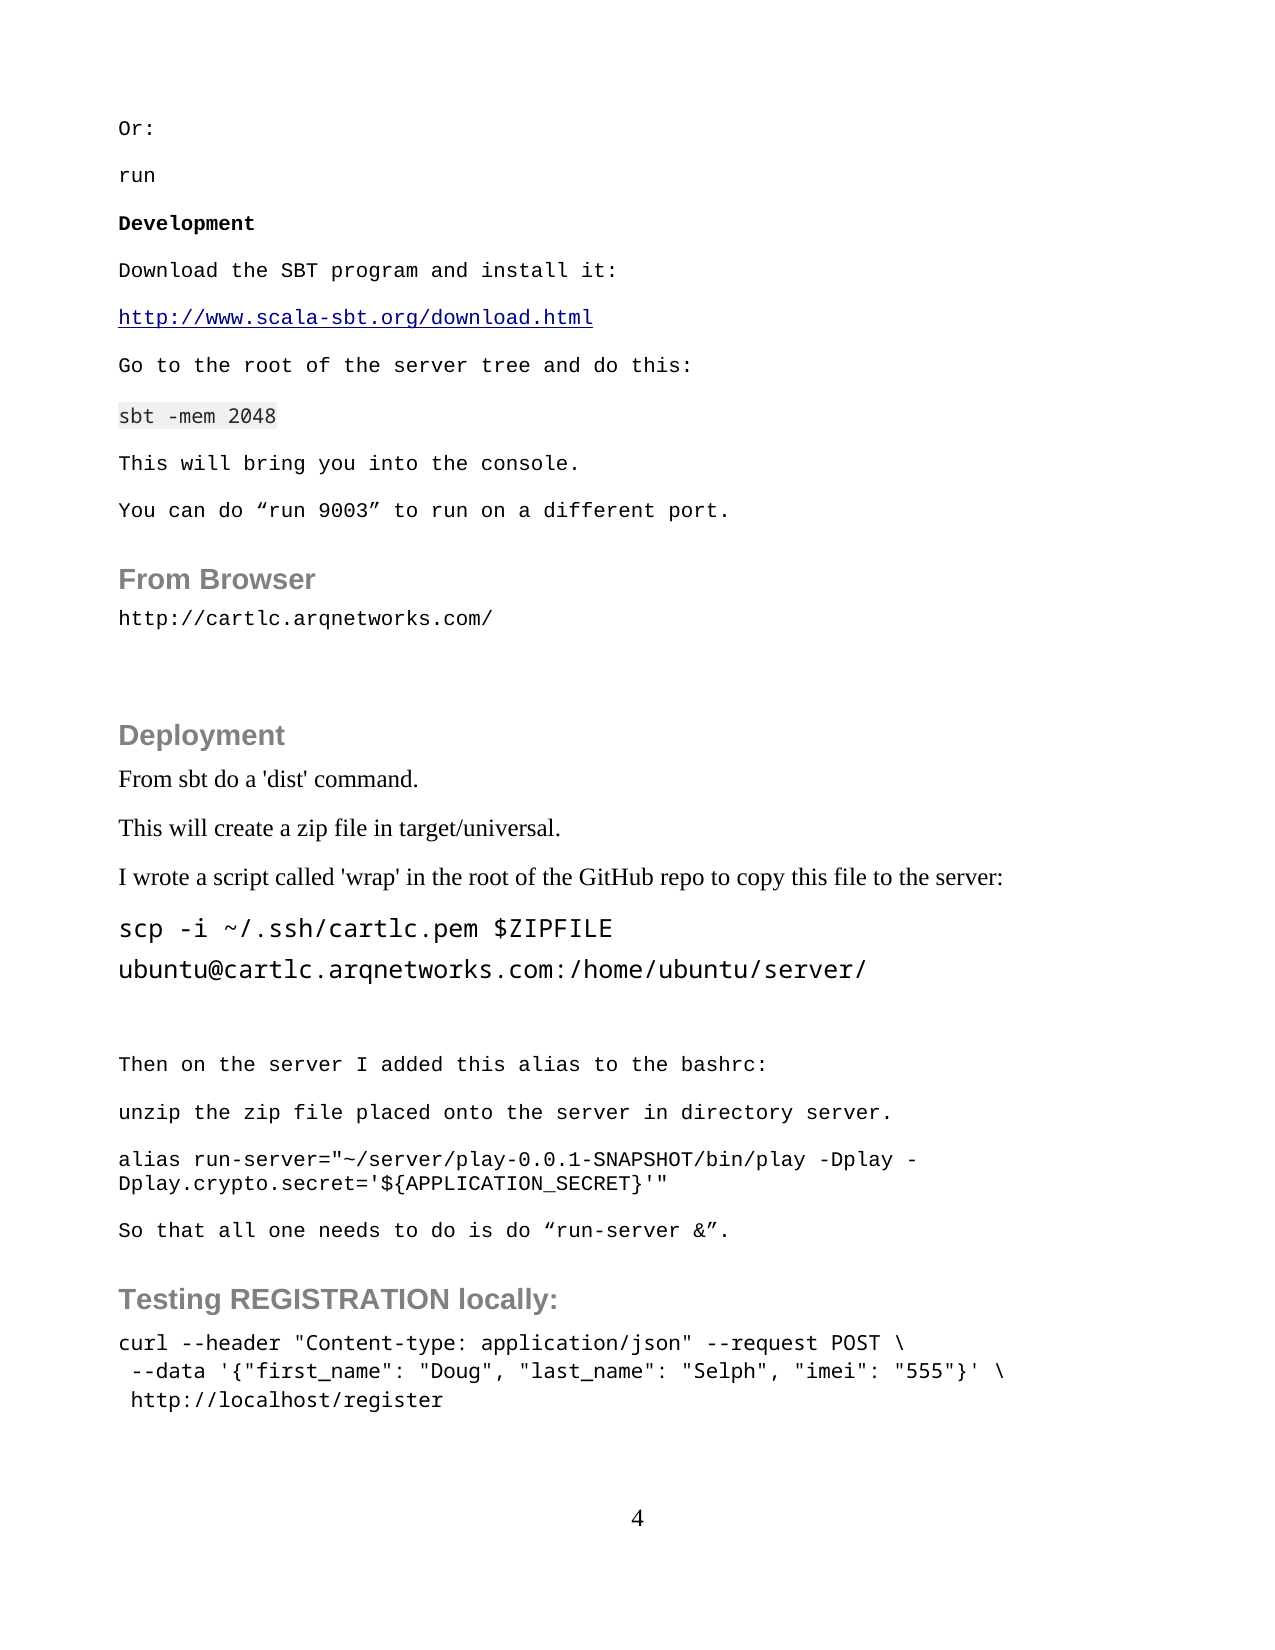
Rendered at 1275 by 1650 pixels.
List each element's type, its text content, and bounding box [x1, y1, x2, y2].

text From sbt do a 'dist' command. [118, 764, 1157, 792]
text http://cartlc.arqnetworks.com/ [118, 608, 1157, 632]
subtitle Deployment [118, 718, 1157, 751]
text This will create a zip file in target/universal. [118, 813, 1157, 841]
text Then on the server I added this alias to the bashrc: [118, 1054, 1157, 1078]
text unzip the zip file placed onto the server in directory server. [118, 1102, 1157, 1125]
subtitle Testing REGISTRATION locally: [118, 1282, 1157, 1315]
text --data '{"first_name": "Doug", "last_name": "Selph", "imei": "555"}' \ [118, 1356, 1157, 1385]
text Or: [118, 118, 1157, 142]
text alias run-server="~/server/play-0.0.1-SNAPSHOT/bin/play -Dplay -Dplay.crypto.secret='${APPLICATION_SECRET}'" [118, 1149, 1157, 1196]
text This will bring you into the console. [118, 453, 1157, 477]
text Development [118, 213, 1157, 236]
text You can do “run 9003” to run on a different port. [118, 501, 1157, 524]
text scp -i ~/.ssh/cartlc.pem $ZIPFILE ubuntu@cartlc.arqnetworks.com:/home/ubuntu/server/ [118, 911, 1157, 986]
text Download the SBT program and install it: [118, 260, 1157, 284]
text http://localhost/register [118, 1385, 1157, 1413]
text I wrote a script called 'wrap' in the root of the GitHub repo to copy this file to the server: [118, 862, 1157, 891]
text sbt -mem 2048 [118, 402, 1157, 429]
text So that all one needs to do is do “run-server &”. [118, 1220, 1157, 1243]
text run [118, 165, 1157, 189]
text Go to the root of the server tree and do this: [118, 354, 1157, 378]
subtitle From Browser [118, 562, 1157, 596]
text curl --header "Content-type: application/json" --request POST \ [118, 1328, 1157, 1356]
text http://www.scala-sbt.org/download.html [118, 307, 1157, 331]
